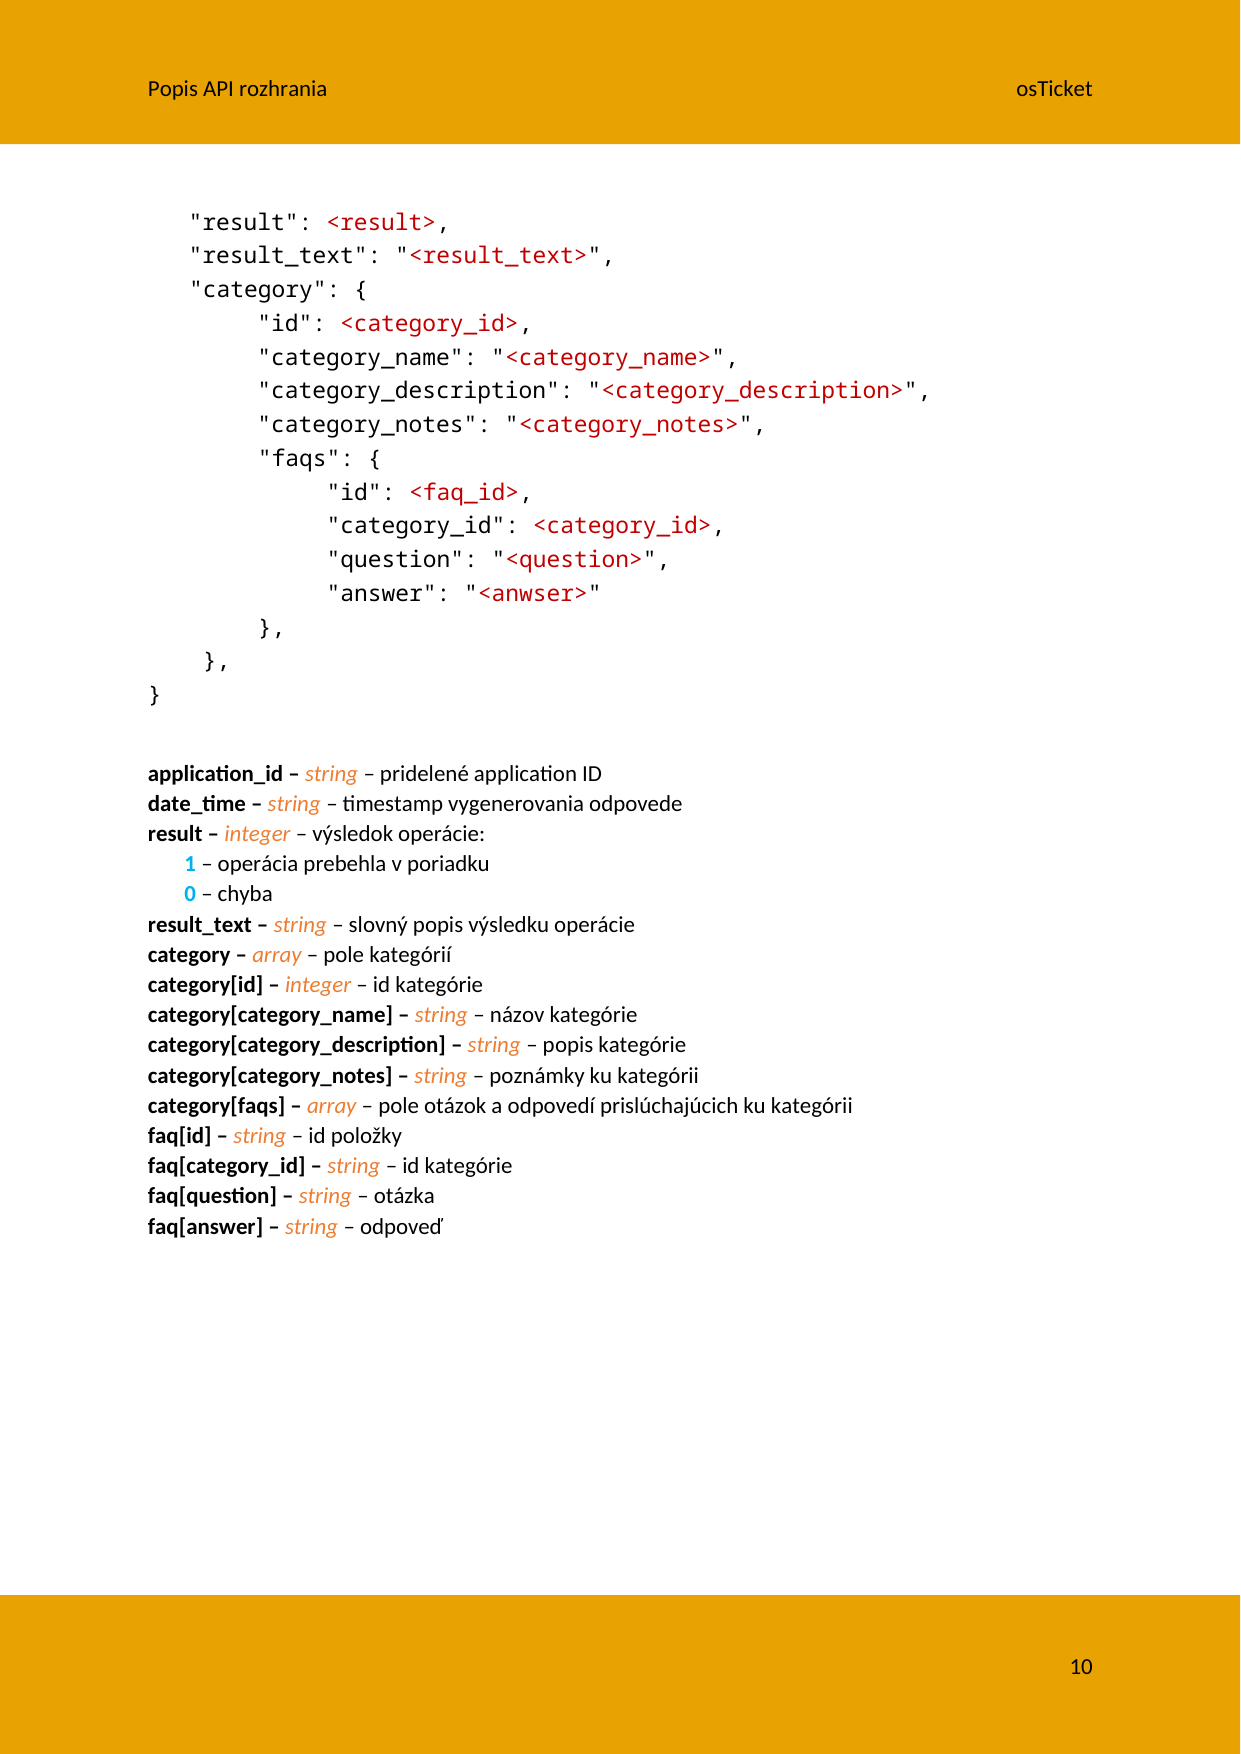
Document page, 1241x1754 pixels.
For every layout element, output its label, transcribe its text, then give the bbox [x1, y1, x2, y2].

text category[category_notes] – string – poznámky ku kategórii [148, 1061, 1093, 1089]
text faq[category_id] – string – id kategórie [148, 1151, 1093, 1179]
text "category": { [148, 273, 1093, 304]
text category[id] – integer – id kategórie [148, 970, 1093, 998]
text 1 – operácia prebehla v poriadku [184, 849, 1093, 877]
text application_id – string – pridelené application ID [148, 759, 1093, 787]
text result_text – string – slovný popis výsledku operácie [148, 910, 1093, 938]
text "category_notes": "<category_notes>", [147, 408, 1093, 439]
text "faqs": { [148, 442, 1093, 473]
text category[faqs] – array – pole otázok a odpovedí prislúchajúcich ku kategórii [148, 1091, 1093, 1119]
text "question": "<question>", [148, 543, 1093, 574]
text "result_text": "<result_text>", [147, 239, 1093, 271]
text category[category_name] – string – názov kategórie [148, 1000, 1093, 1028]
text 0 – chyba [184, 879, 1093, 907]
text category[category_description] – string – popis kategórie [148, 1031, 1093, 1058]
text "result": <result>, [147, 206, 1093, 237]
text "category_name": "<category_name>", [147, 341, 1093, 372]
text }, [148, 611, 1093, 642]
text "answer": "<anwser>" [148, 577, 1093, 608]
text date_time – string – timestamp vygenerovania odpovede [148, 789, 1093, 817]
text "id": <faq_id>, [148, 476, 1093, 507]
text "category_id": <category_id>, [148, 509, 1093, 541]
text "id": <category_id>, [147, 307, 1093, 338]
text }, [148, 644, 1093, 676]
text faq[answer] – string – odpoveď [148, 1212, 1093, 1240]
text category – array – pole kategórií [148, 940, 1093, 968]
text } [148, 678, 1093, 709]
text "category_description": "<category_description>", [147, 374, 1093, 406]
text faq[id] – string – id položky [148, 1121, 1093, 1149]
text faq[question] – string – otázka [148, 1182, 1093, 1209]
text result – integer – výsledok operácie: [148, 819, 1093, 847]
